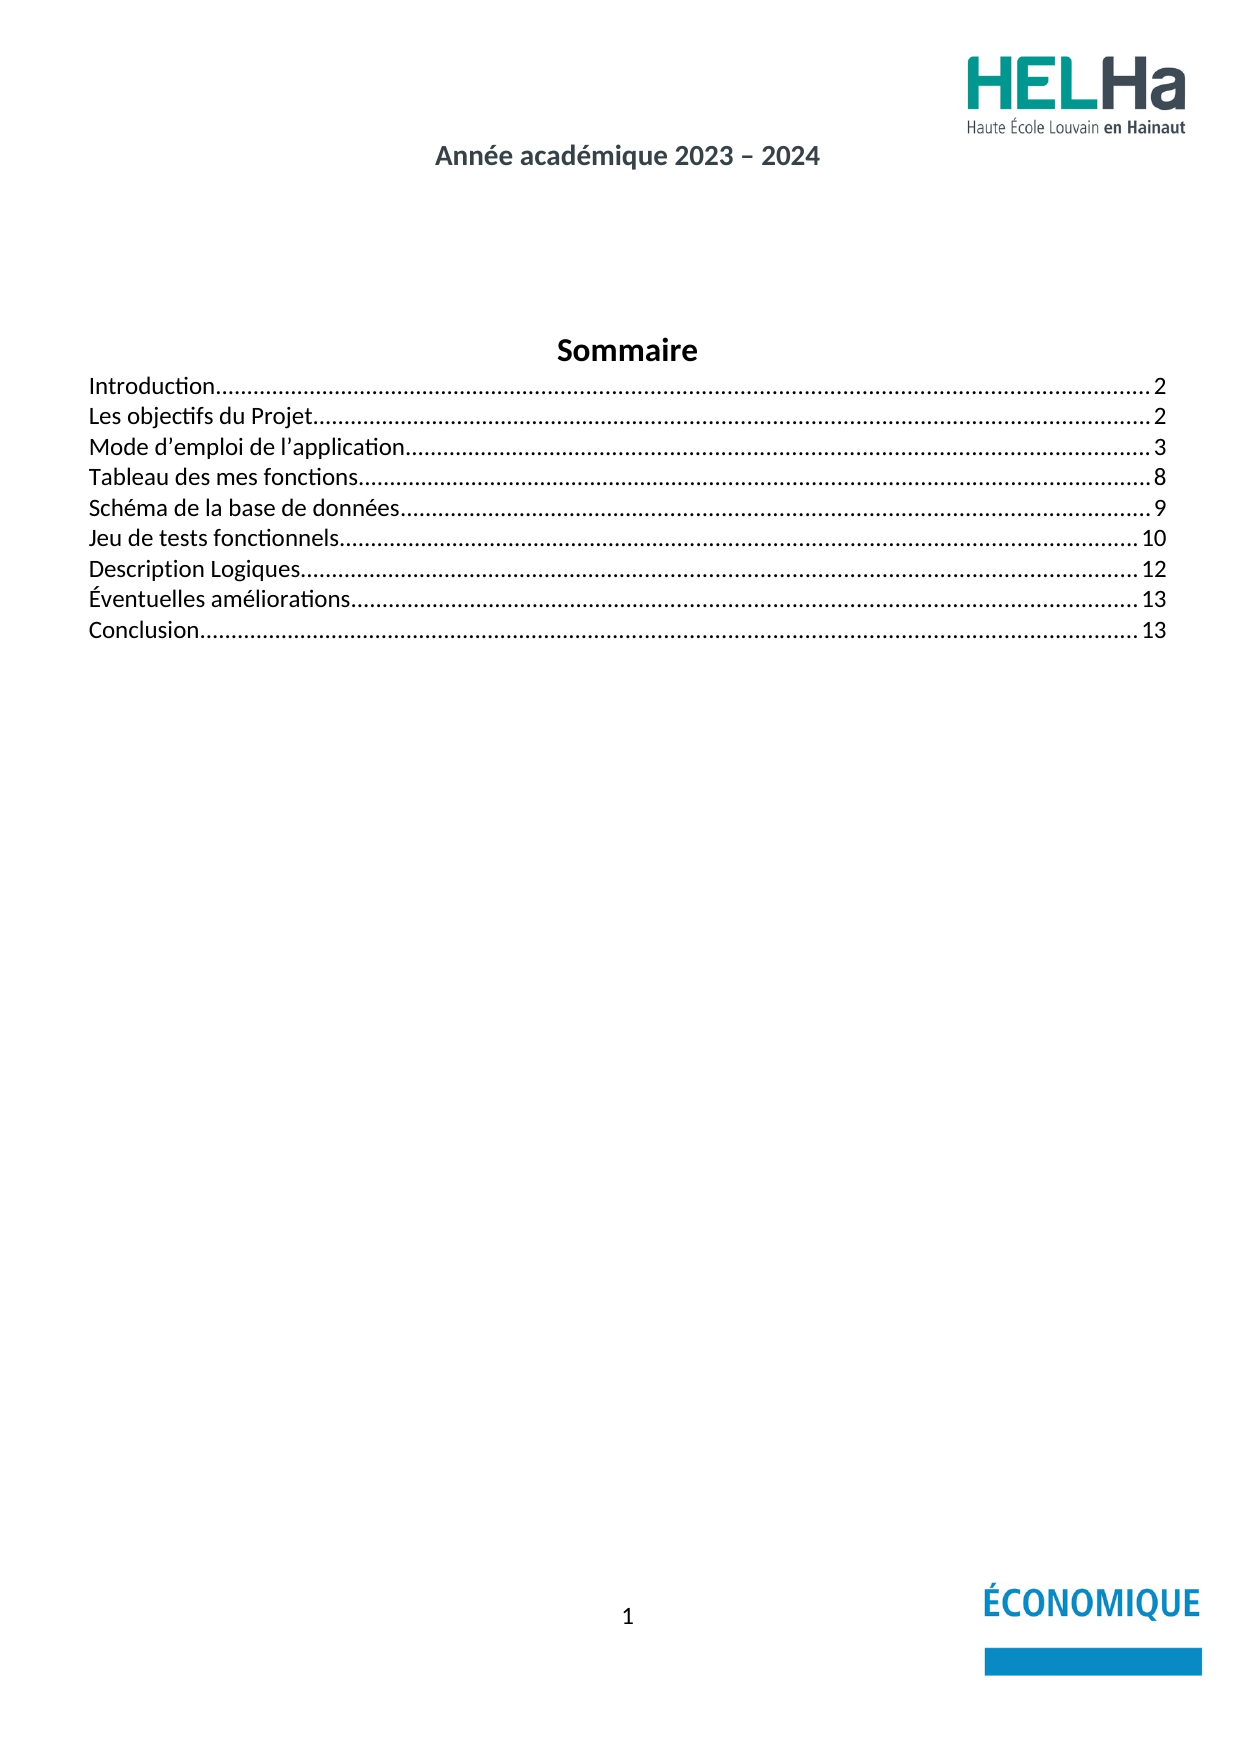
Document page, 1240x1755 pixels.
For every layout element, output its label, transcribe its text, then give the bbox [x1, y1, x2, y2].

text Conclusion 13 [88, 614, 1166, 644]
picture [946, 37, 1203, 153]
text Les objectifs du Projet 2 [88, 400, 1166, 431]
text Jeu de tests fonctionnels 10 [88, 522, 1166, 553]
text Description Logiques 12 [88, 553, 1166, 583]
subtitle Sommaire [88, 329, 1166, 370]
picture [963, 1579, 1221, 1695]
text Année académique 2023 – 2024 [88, 137, 1166, 173]
text Mode d’emploi de l’application 3 [88, 431, 1166, 461]
text Schéma de la base de données 9 [88, 492, 1166, 522]
text Introduction 2 [88, 370, 1166, 400]
text Tableau des mes fonctions 8 [88, 461, 1166, 492]
text Éventuelles améliorations 13 [88, 583, 1166, 614]
